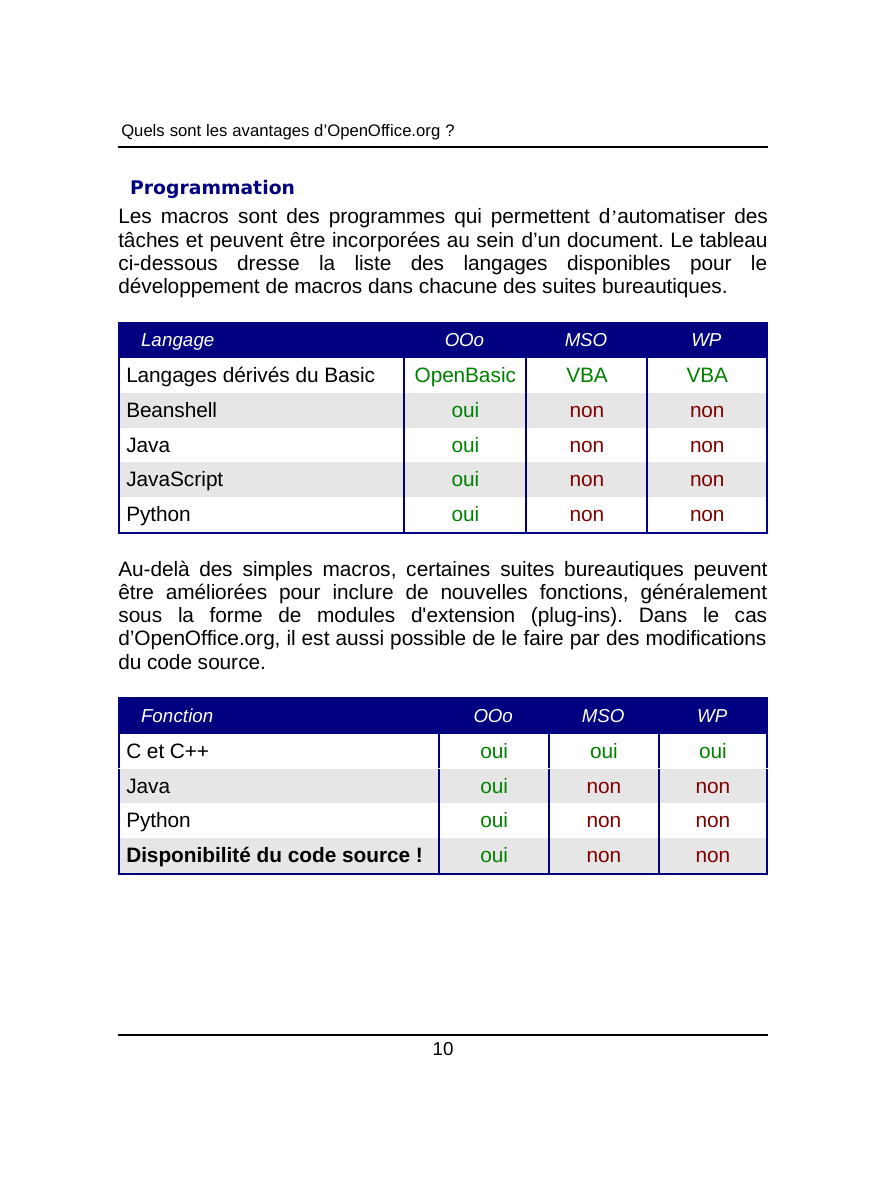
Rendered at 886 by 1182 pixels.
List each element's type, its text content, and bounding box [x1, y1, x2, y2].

table_cell non [550, 838, 658, 873]
table_header MSO [550, 699, 658, 732]
table_cell OpenBasic [405, 358, 525, 393]
table_cell Beanshell [120, 393, 403, 428]
table_cell non [527, 462, 646, 497]
table_cell non [550, 803, 658, 838]
table_cell oui [550, 734, 658, 768]
table_header MSO [527, 324, 646, 356]
table_cell non [527, 428, 646, 462]
subtitle Programmation [130, 177, 768, 199]
table_cell non [660, 769, 766, 803]
table_cell Java [120, 769, 438, 803]
table_cell oui [405, 497, 525, 532]
table_cell non [660, 838, 766, 873]
table_cell Langages dérivés du Basic [120, 358, 403, 393]
table_cell oui [440, 734, 548, 768]
table_header Langage [120, 324, 403, 356]
table_cell non [648, 393, 766, 428]
table_header OOo [440, 699, 548, 732]
table_cell non [648, 462, 766, 497]
table_cell oui [440, 803, 548, 838]
table_cell VBA [648, 358, 766, 393]
table_cell VBA [527, 358, 646, 393]
table_cell non [527, 497, 646, 532]
table_cell oui [440, 838, 548, 873]
table_cell non [660, 803, 766, 838]
table_cell oui [440, 769, 548, 803]
table_cell Python [120, 803, 438, 838]
table_header WP [648, 324, 766, 356]
table_cell oui [405, 393, 525, 428]
table_header Fonction [120, 699, 438, 732]
table_cell oui [405, 462, 525, 497]
text Les macros sont des programmes qui permettent d’automatiser des tâches et peuvent être incorporées au sein d’un document. Le tableau ci-dessous dresse la liste des langages disponibles pour le développement de macros dans chacune des suites bureautiques. [118, 205, 768, 298]
table_cell oui [660, 734, 766, 768]
table_cell Java [120, 428, 403, 462]
table_cell non [648, 428, 766, 462]
text Au-delà des simples macros, certaines suites bureautiques peuvent être améliorées pour inclure de nouvelles fonctions, généralement sous la forme de modules d'extension (plug-ins). Dans le cas d’OpenOffice.org, il est aussi possible de le faire par des modifications du code source. [118, 557, 768, 673]
table_cell Disponibilité du code source ! [120, 838, 438, 873]
table_header WP [660, 699, 766, 732]
table_cell oui [405, 428, 525, 462]
table_cell C et C++ [120, 734, 438, 768]
table_header OOo [405, 324, 525, 356]
table_cell non [550, 769, 658, 803]
table_cell JavaScript [120, 462, 403, 497]
table_cell non [648, 497, 766, 532]
table_cell Python [120, 497, 403, 532]
table_cell non [527, 393, 646, 428]
